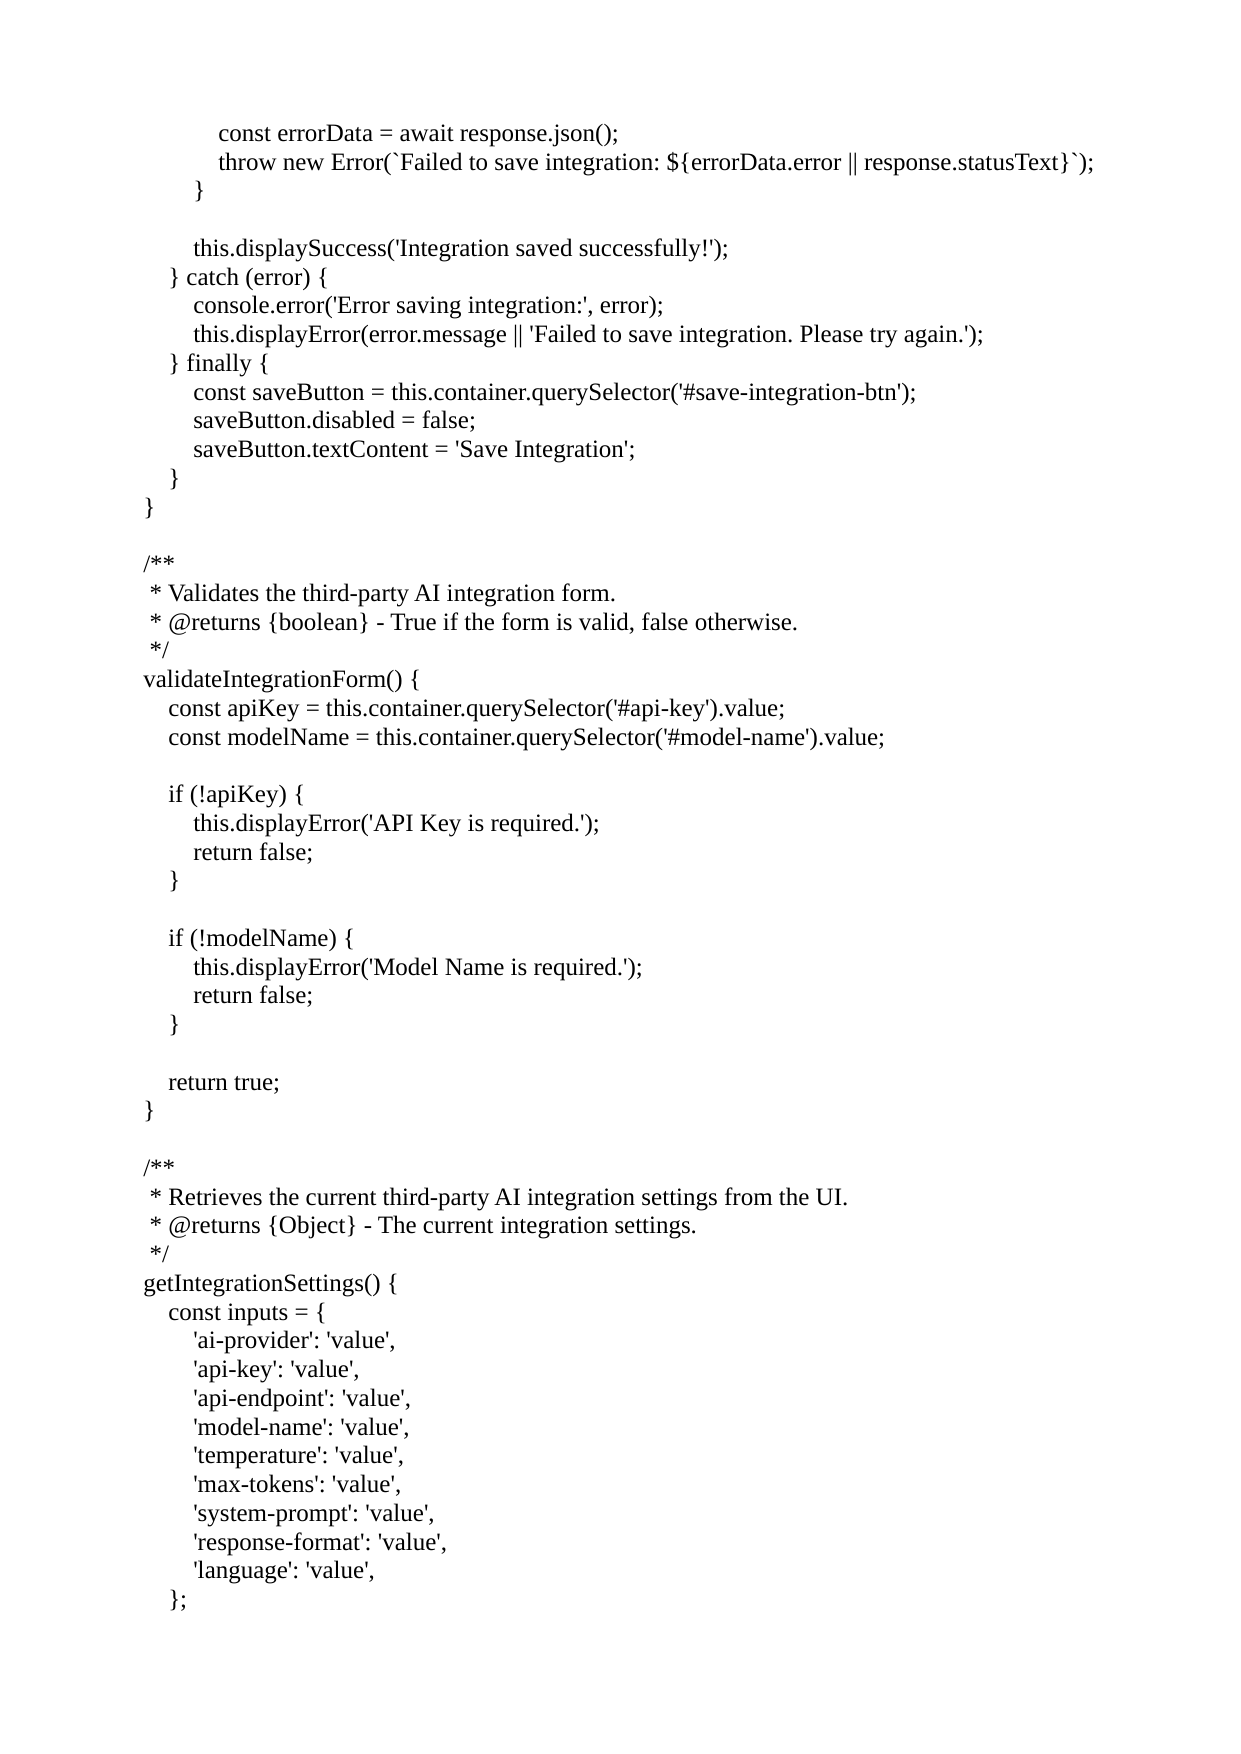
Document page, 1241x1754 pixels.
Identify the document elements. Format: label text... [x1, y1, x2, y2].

text /** [118, 549, 1122, 578]
text const inputs = { [118, 1297, 1122, 1326]
text } [118, 866, 1122, 894]
text 'api-endpoint': 'value', [118, 1383, 1122, 1412]
text * @returns {Object} - The current integration settings. [118, 1211, 1122, 1239]
text } catch (error) { [118, 262, 1122, 291]
text return true; [118, 1067, 1122, 1096]
text 'temperature': 'value', [118, 1441, 1122, 1469]
text 'model-name': 'value', [118, 1412, 1122, 1441]
text } [118, 463, 1122, 492]
text 'ai-provider': 'value', [118, 1326, 1122, 1354]
text */ [118, 636, 1122, 664]
text saveButton.disabled = false; [118, 406, 1122, 434]
text } [118, 1009, 1122, 1038]
text const apiKey = this.container.querySelector('#api-key').value; [118, 693, 1122, 722]
text } [118, 492, 1122, 521]
text if (!modelName) { [118, 923, 1122, 952]
text 'language': 'value', [118, 1556, 1122, 1584]
text const modelName = this.container.querySelector('#model-name').value; [118, 722, 1122, 751]
text * Retrieves the current third-party AI integration settings from the UI. [118, 1182, 1122, 1211]
text } [118, 1096, 1122, 1124]
text } [118, 176, 1122, 204]
text if (!apiKey) { [118, 779, 1122, 808]
text /** [118, 1153, 1122, 1182]
text */ [118, 1239, 1122, 1268]
text console.error('Error saving integration:', error); [118, 291, 1122, 319]
text throw new Error(`Failed to save integration: ${errorData.error || response.statusText}`); [118, 147, 1122, 176]
text getIntegrationSettings() { [118, 1268, 1122, 1297]
text 'max-tokens': 'value', [118, 1469, 1122, 1498]
text saveButton.textContent = 'Save Integration'; [118, 434, 1122, 463]
text const errorData = await response.json(); [118, 118, 1122, 147]
text return false; [118, 981, 1122, 1009]
text 'response-format': 'value', [118, 1527, 1122, 1556]
text const saveButton = this.container.querySelector('#save-integration-btn'); [118, 377, 1122, 406]
text 'system-prompt': 'value', [118, 1498, 1122, 1527]
text this.displayError('Model Name is required.'); [118, 952, 1122, 981]
text this.displayError(error.message || 'Failed to save integration. Please try again.'); [118, 319, 1122, 348]
text this.displaySuccess('Integration saved successfully!'); [118, 233, 1122, 262]
text }; [118, 1584, 1122, 1613]
text * @returns {boolean} - True if the form is valid, false otherwise. [118, 607, 1122, 636]
text return false; [118, 837, 1122, 866]
text * Validates the third-party AI integration form. [118, 578, 1122, 607]
text validateIntegrationForm() { [118, 664, 1122, 693]
text } finally { [118, 348, 1122, 377]
text this.displayError('API Key is required.'); [118, 808, 1122, 837]
text 'api-key': 'value', [118, 1354, 1122, 1383]
